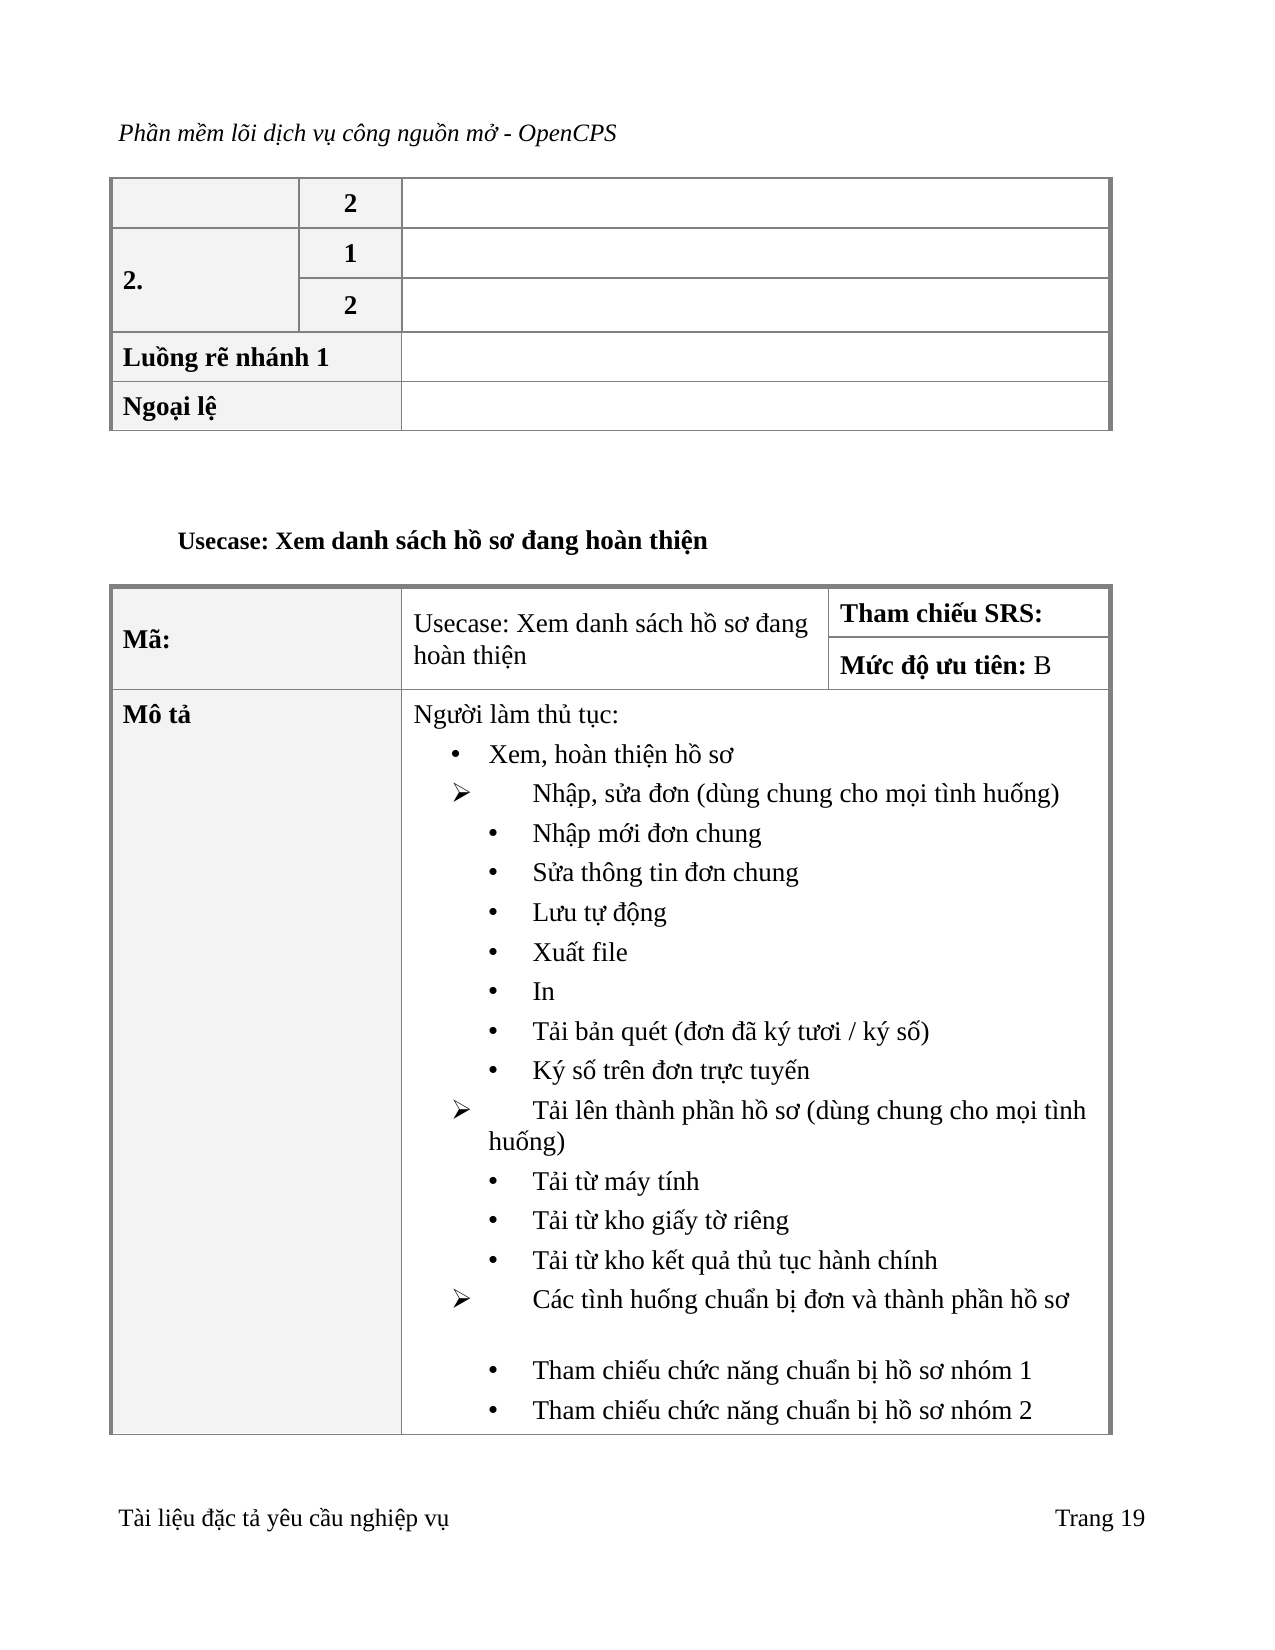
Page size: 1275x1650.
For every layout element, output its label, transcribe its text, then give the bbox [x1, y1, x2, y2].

table_cell [403, 279, 1108, 331]
table_header Mã: [113, 589, 401, 689]
text Usecase: Xem danh sách hồ sơ đang hoàn thiện [118, 524, 1157, 555]
table_cell Luồng rẽ nhánh 1 [113, 333, 401, 381]
table_cell Mô tả [113, 690, 401, 1433]
table_cell Ngoại lệ [113, 382, 401, 429]
table_cell [402, 382, 1108, 429]
table_cell 2. [113, 229, 298, 331]
table_cell [402, 333, 1108, 381]
table_cell Người làm thủ tục: Xem, hoàn thiện hồ sơ Nhập, sửa đơn (dùng chung cho mọi tình huống) Nhập mới đơn chung Sửa thông tin đơn chung Lưu tự động Xuất file In Tải bản quét (đơn đã ký tươi / ký số) Ký số trên đơn trực tuyến Tải lên thành phần hồ sơ (dùng chung cho mọi tình huống) Tải từ máy tính Tải từ kho giấy tờ riêng Tải từ kho kết quả thủ tục hành chính Các tình huống chuẩn bị đơn và thành phần hồ sơ Tham chiếu chức năng chuẩn bị hồ sơ nhóm 1 Tham chiếu chức năng chuẩn bị hồ sơ nhóm 2 Tham chiếu chức năng chuẩn bị hồ sơ nhóm 3 Tham chiếu chức năng chuẩn bị hồ sơ nhóm 4 Nộp hồ sơ Gửi hồ sơ (đơn, giấy tờ chính) Gửi 1 thành phần hồ sơ riêng Gửi nhiều thành phần hồ sơ riêng Xem tiến trình gửi hồ sơ, thành phần hồ sơ Xóa hồ sơ Xóa một hồ sơ Xóa nhiều hồ sơ [402, 690, 1108, 1433]
table_cell Mức độ ưu tiên: B [829, 638, 1108, 689]
table_cell [403, 179, 1108, 227]
table_cell 2 [300, 179, 401, 227]
table_cell 2 [300, 279, 401, 331]
table_header Tham chiếu SRS: [829, 589, 1108, 636]
table_cell [403, 229, 1108, 277]
table_header Usecase: Xem danh sách hồ sơ đang hoàn thiện [402, 589, 828, 689]
table_cell [113, 179, 298, 227]
table_cell 1 [300, 229, 401, 277]
